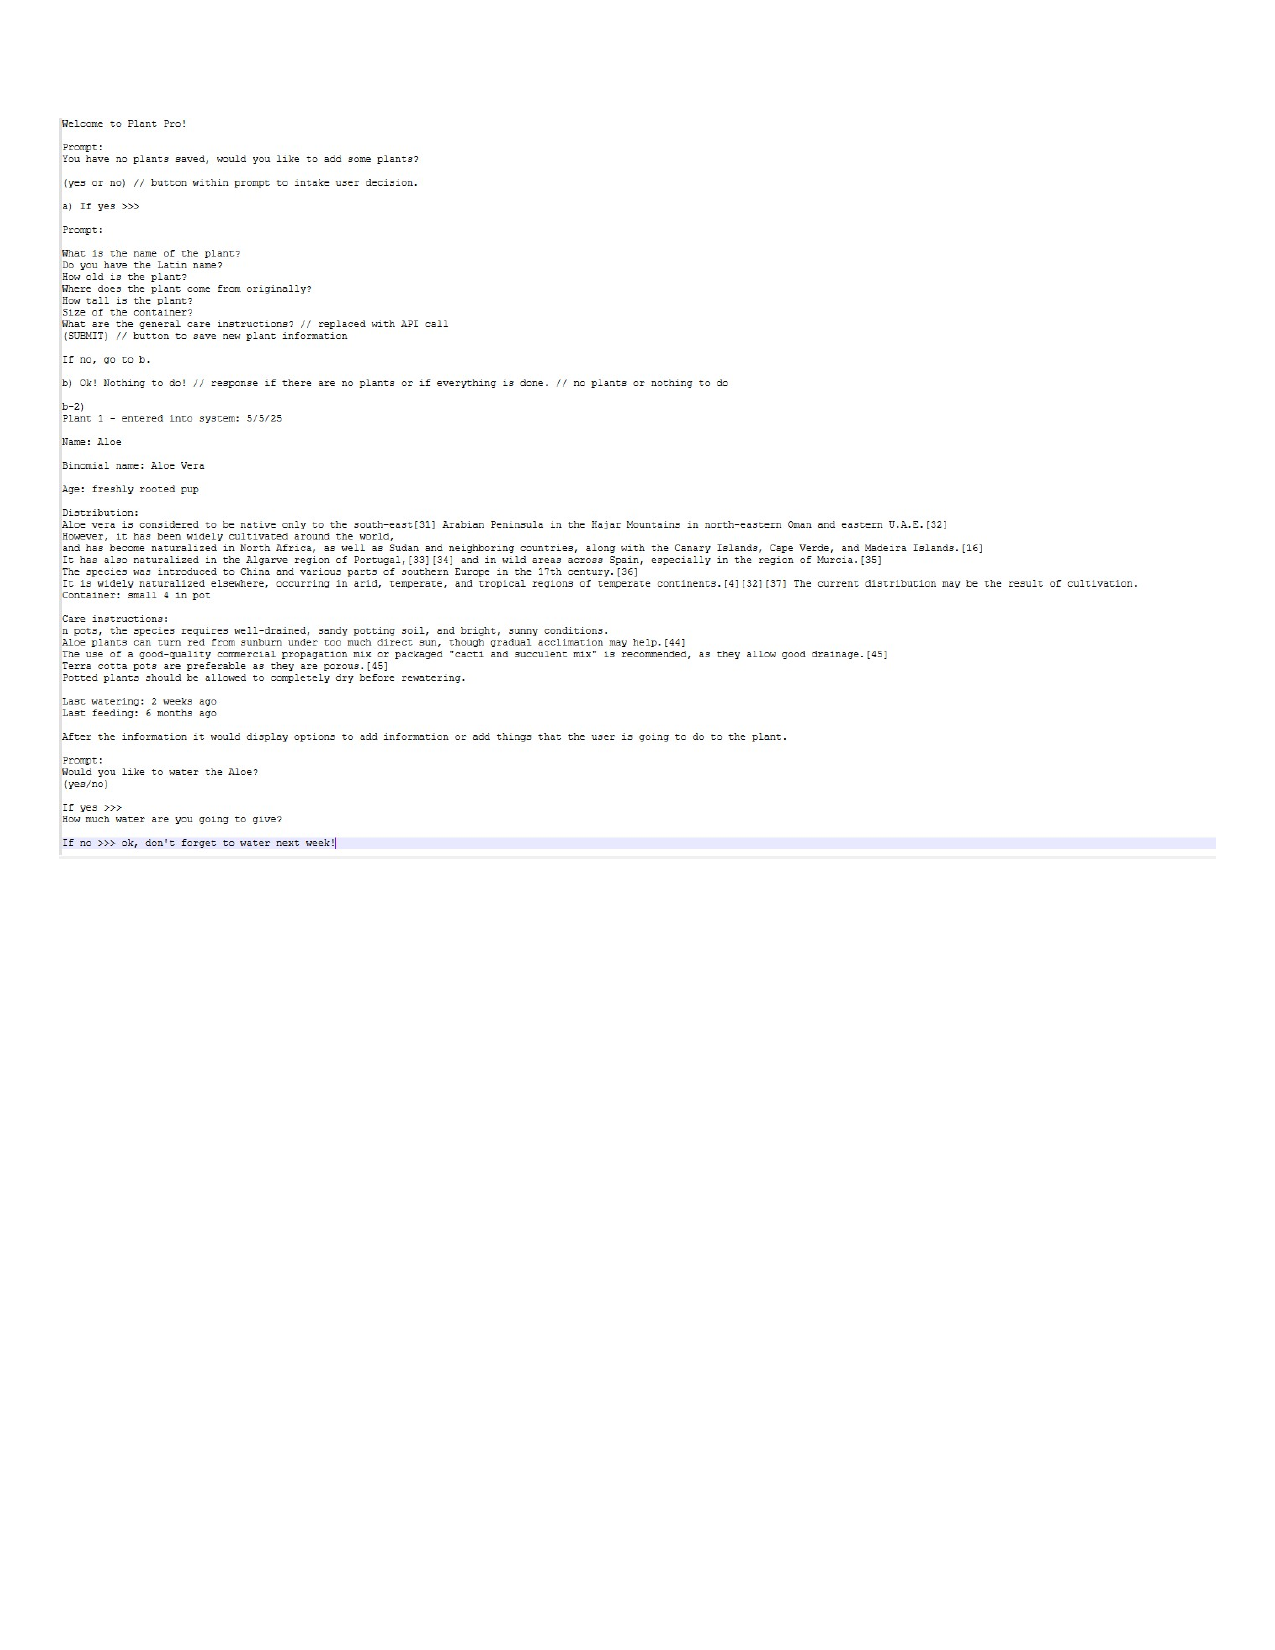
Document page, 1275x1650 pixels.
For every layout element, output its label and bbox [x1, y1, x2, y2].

picture [59, 118, 1216, 859]
